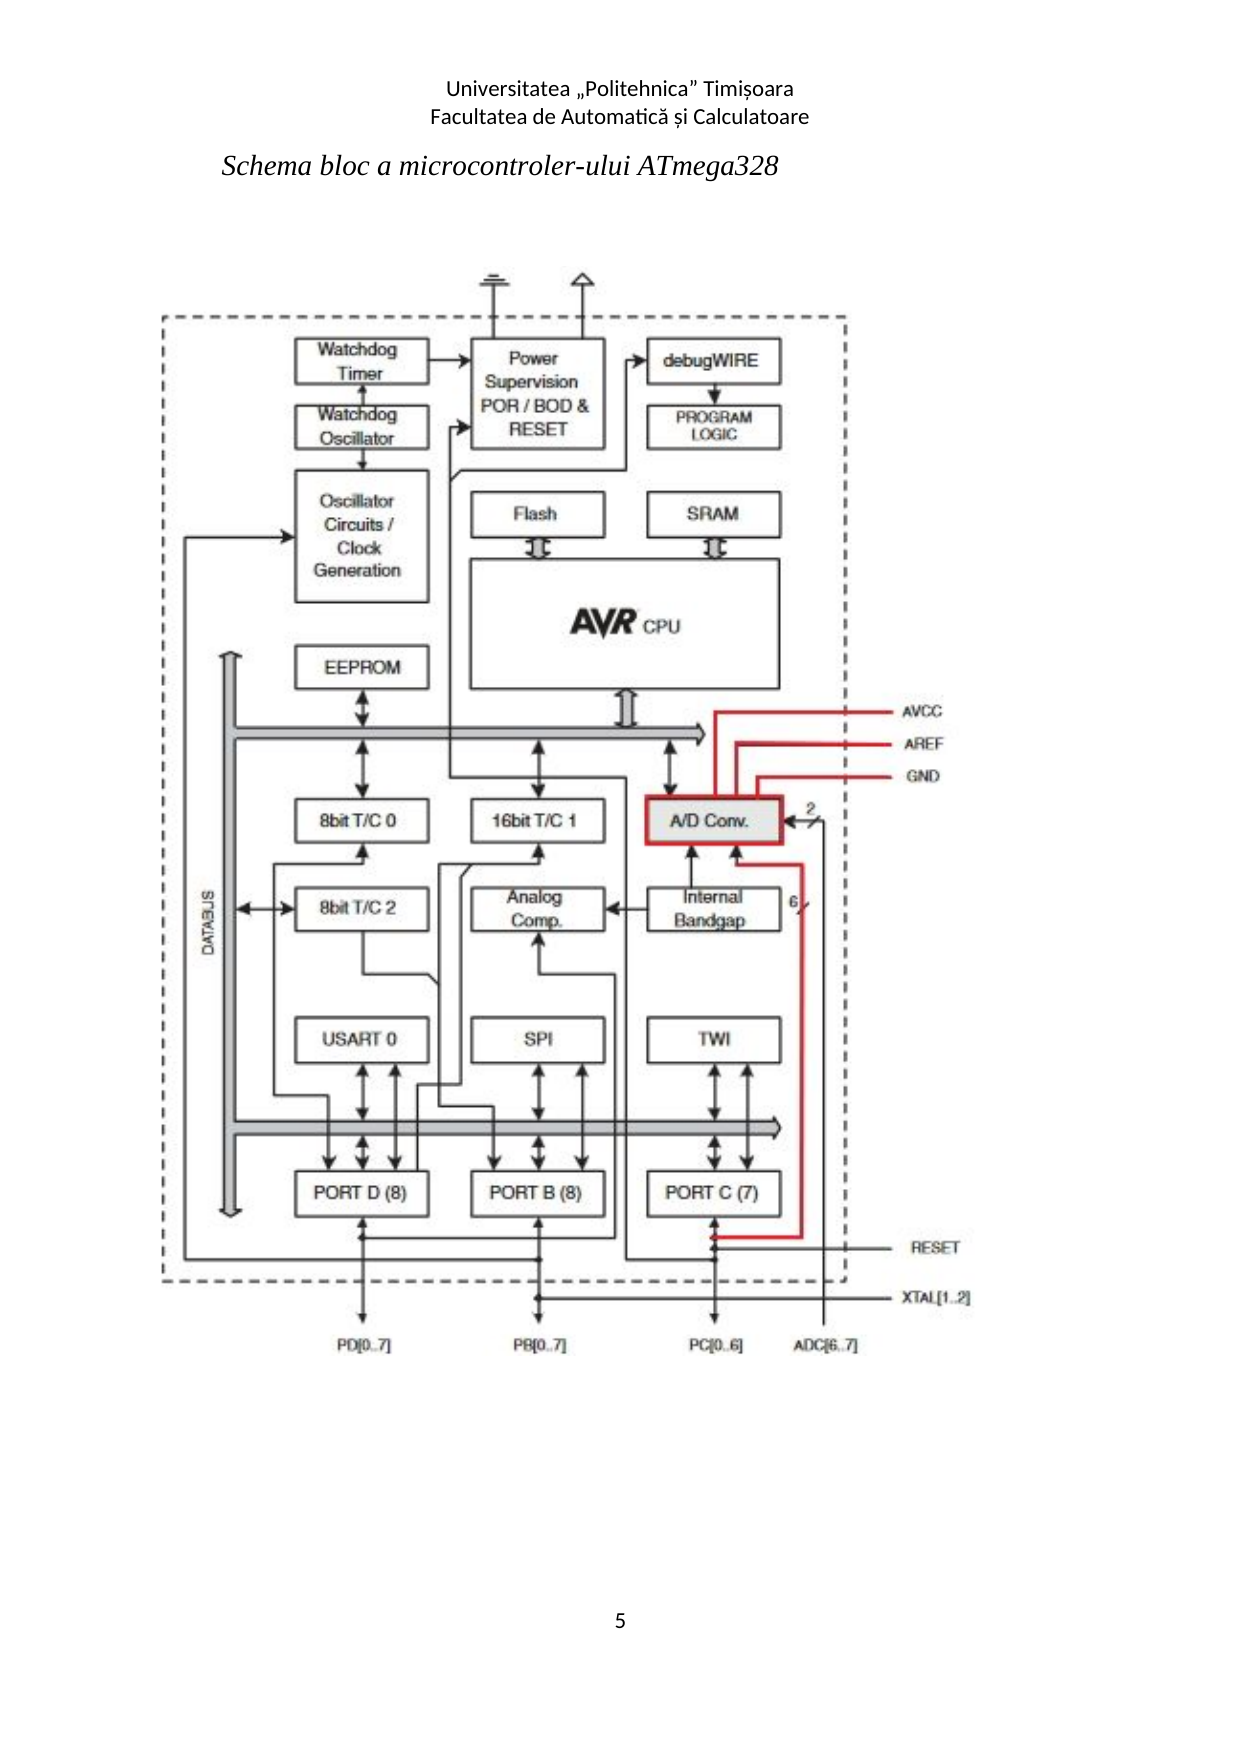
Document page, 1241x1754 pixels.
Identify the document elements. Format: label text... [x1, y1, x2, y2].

text Schema bloc a microcontroler-ului ATmega328 [148, 148, 1093, 181]
